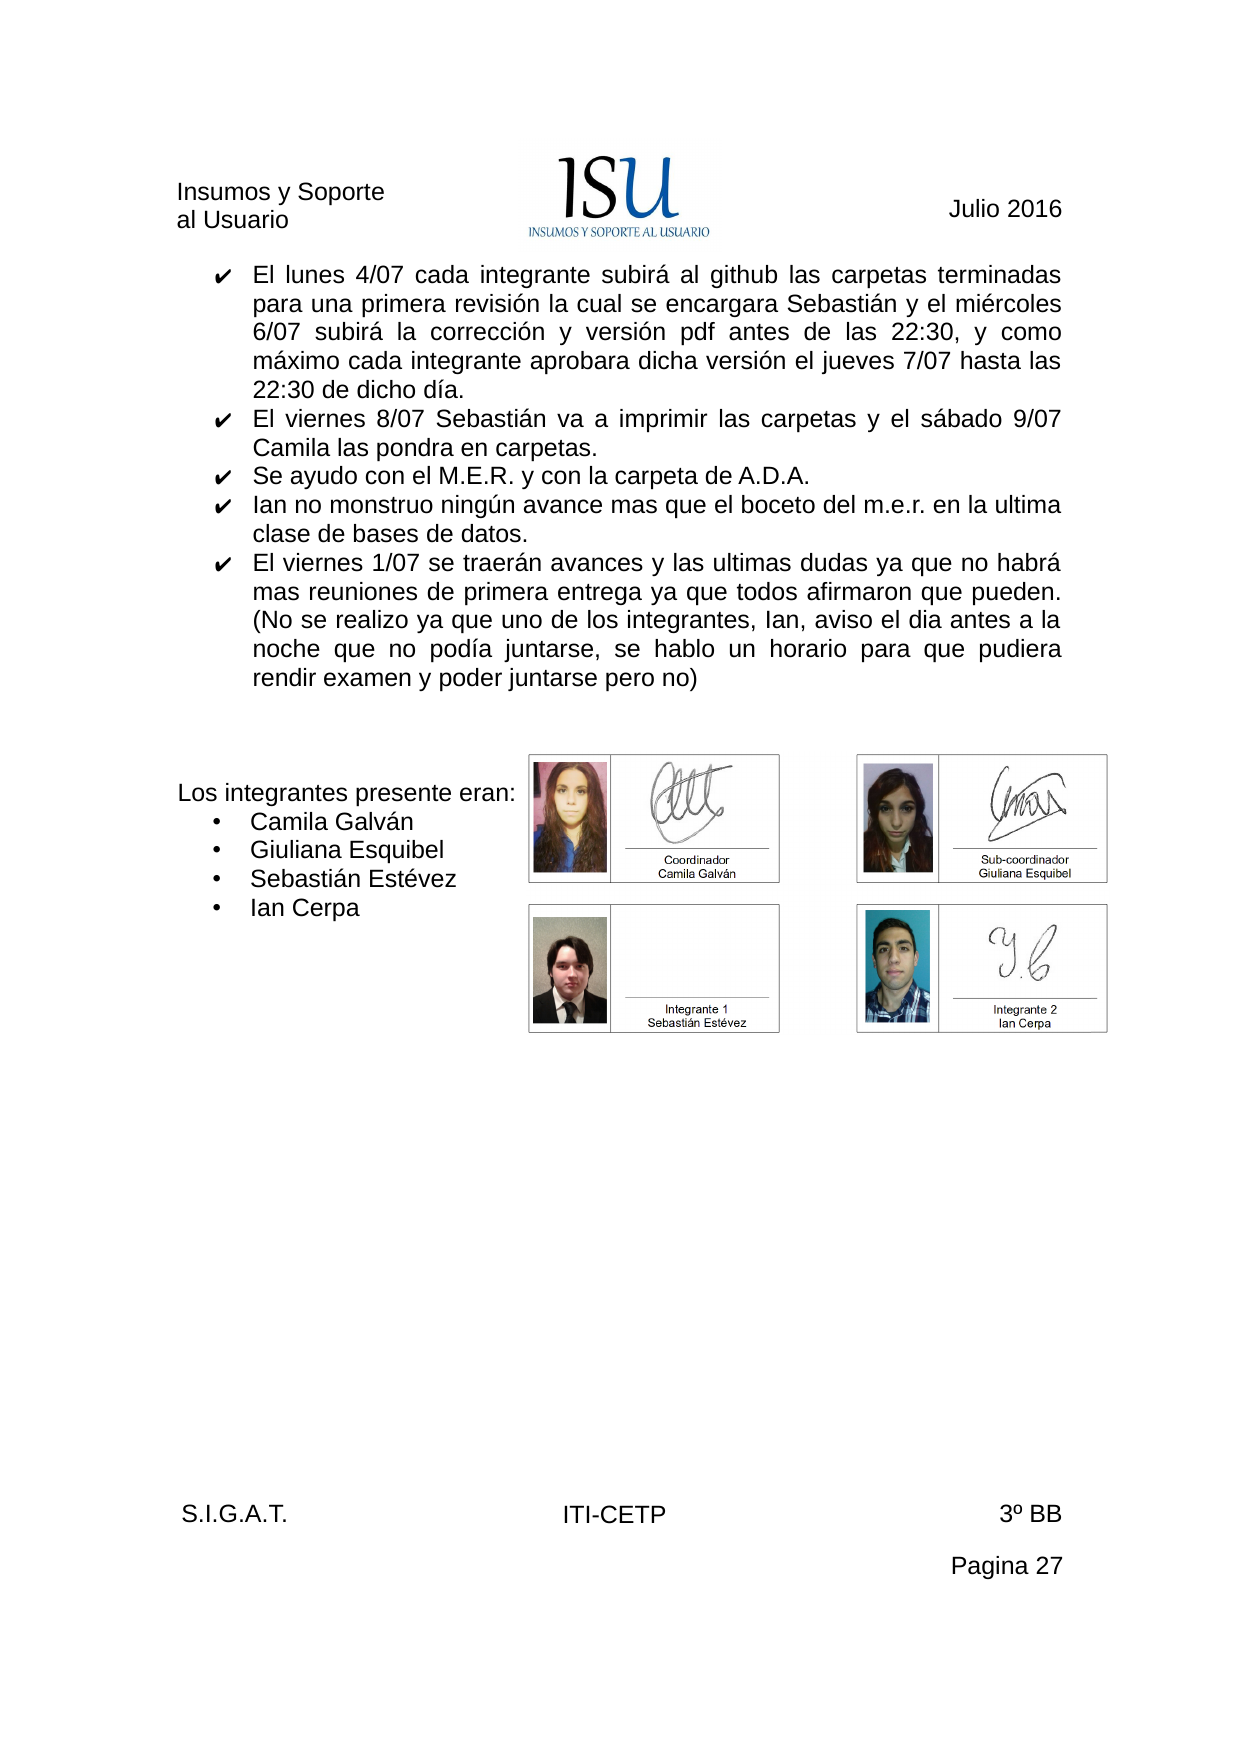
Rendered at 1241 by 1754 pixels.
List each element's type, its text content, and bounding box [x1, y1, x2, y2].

list Sebastián Estévez [212, 864, 525, 893]
list Ian no monstruo ningún avance mas que el boceto del m.e.r. en la ultima clase de bases de datos. [215, 490, 1063, 548]
list Se ayudo con el M.E.R. y con la carpeta de A.D.A. [215, 461, 1063, 490]
text Los integrantes presente eran: [177, 778, 525, 807]
list El lunes 4/07 cada integrante subirá al github las carpetas terminadas para una primera revisión la cual se encargara Sebastián y el miércoles 6/07 subirá la corrección y versión pdf antes de las 22:30, y como máximo cada integrante aprobara dicha versión el jueves 7/07 hasta las 22:30 de dicho día. [215, 260, 1063, 404]
list El viernes 1/07 se traerán avances y las ultimas dudas ya que no habrá mas reuniones de primera entrega ya que todos afirmaron que pueden. (No se realizo ya que uno de los integrantes, Ian, aviso el dia antes a la noche que no podía juntarse, se hablo un horario para que pudiera rendir examen y poder juntarse pero no) [215, 548, 1063, 692]
list Ian Cerpa [212, 893, 525, 922]
list Camila Galván [212, 807, 525, 835]
list El viernes 8/07 Sebastián va a imprimir las carpetas y el sábado 9/07 Camila las pondra en carpetas. [215, 404, 1063, 461]
list Giuliana Esquibel [212, 835, 525, 864]
